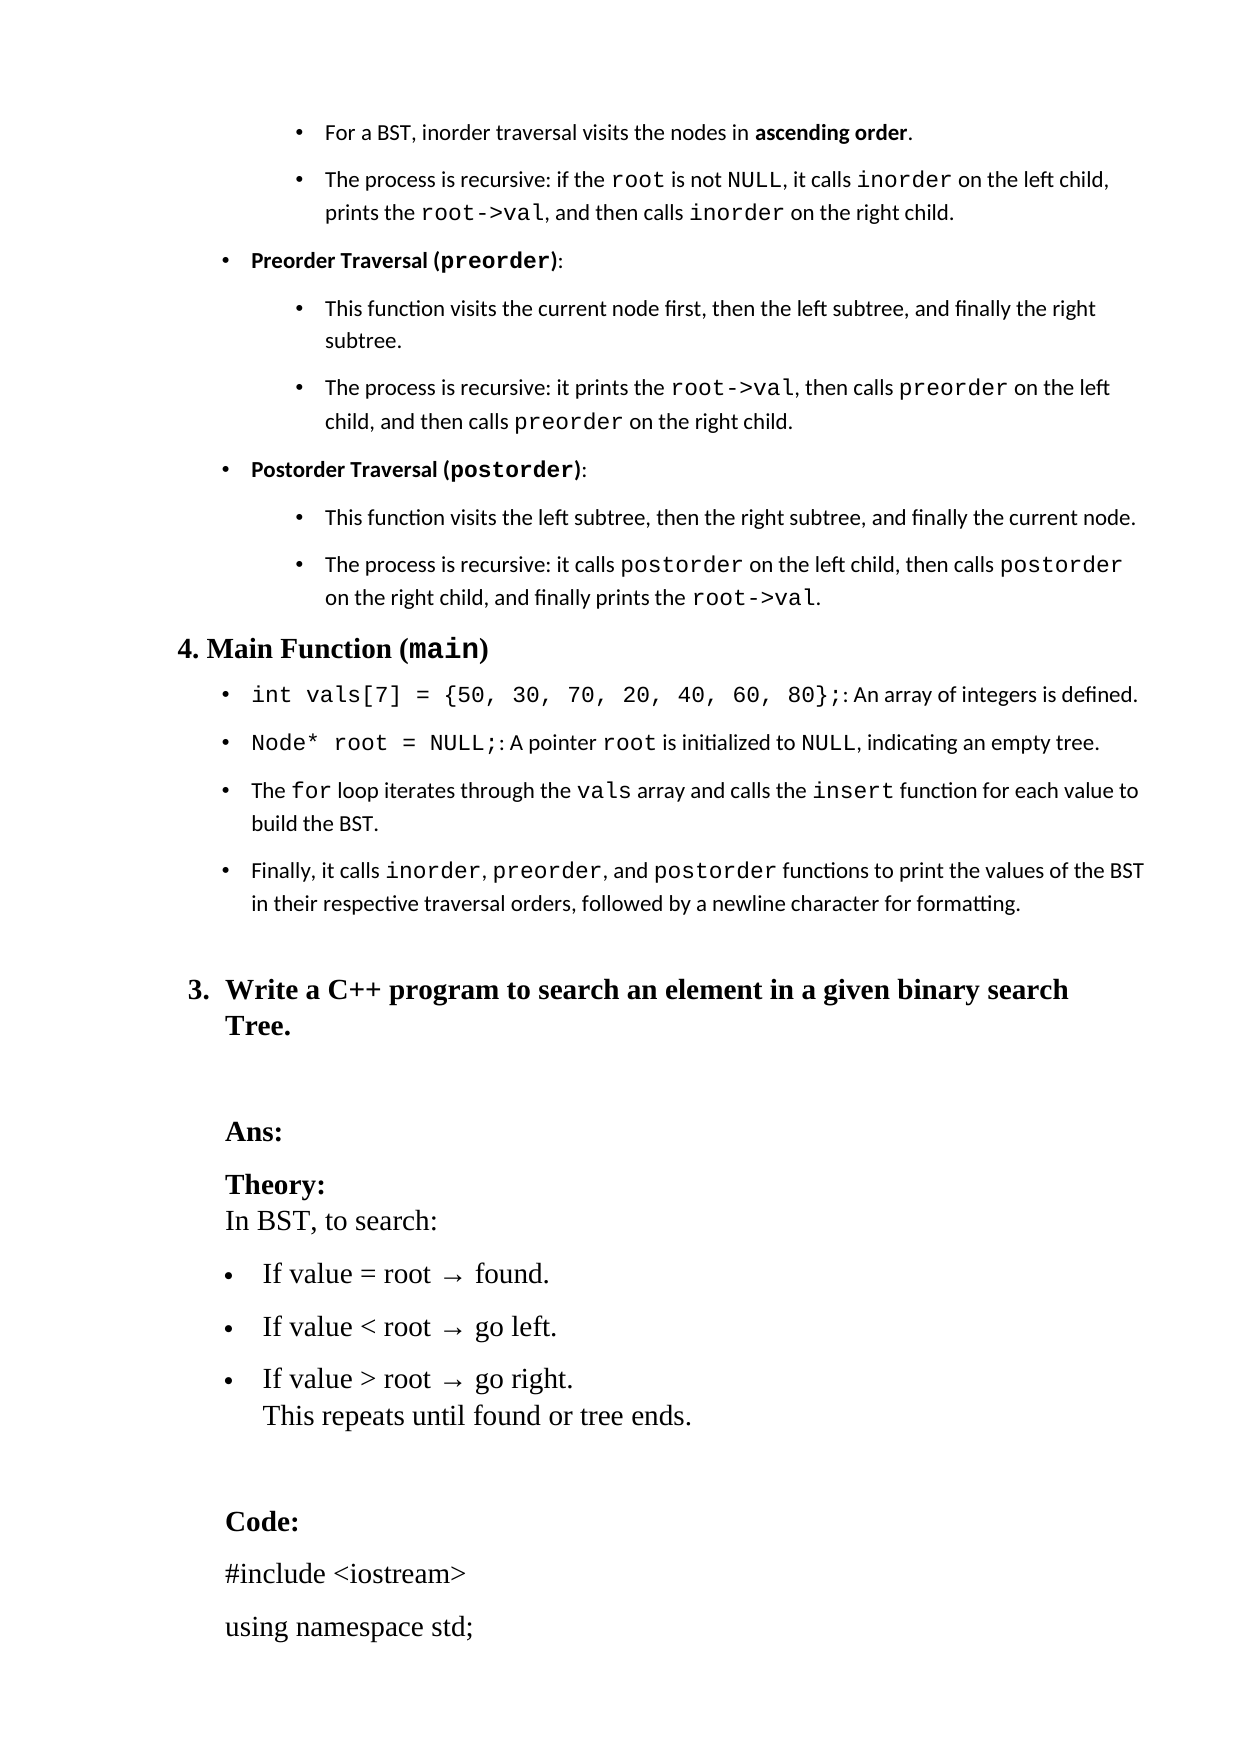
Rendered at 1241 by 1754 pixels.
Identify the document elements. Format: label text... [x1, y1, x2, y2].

list The for loop iterates through the vals array and calls the insert function for each value to build the BST. [222, 776, 1152, 837]
text · If value > root → go right. [225, 1362, 1154, 1395]
list For a BST, inorder traversal visits the nodes in ascending order. [295, 118, 1152, 146]
list The process is recursive: it prints the root->val, then calls preorder on the left child, and then calls preorder on the right child. [295, 373, 1152, 436]
list Postorder Traversal (postorder): [222, 455, 1152, 484]
list Preorder Traversal (preorder): [222, 246, 1152, 276]
text Ans: [225, 1114, 1154, 1148]
text using namespace std; [225, 1609, 1154, 1643]
text Code: [225, 1504, 1154, 1537]
text Theory: [225, 1167, 1154, 1200]
text In BST, to search: [225, 1203, 1154, 1237]
list This function visits the current node first, then the left subtree, and finally the right subtree. [295, 294, 1152, 355]
list The process is recursive: it calls postorder on the left child, then calls postorder on the right child, and finally prints the root->val. [295, 550, 1152, 612]
list int vals[7] = {50, 30, 70, 20, 40, 60, 80};: An array of integers is defined. [222, 680, 1152, 709]
list The process is recursive: if the root is not NULL, it calls inorder on the left child, prints the root->val, and then calls inorder on the right child. [295, 165, 1152, 227]
list Finally, it calls inorder, preorder, and postorder functions to print the values of the BST in their respective traversal orders, followed by a newline character for formatting. [222, 856, 1152, 917]
text 3. Write a C++ program to search an element in a given binary search Tree. [188, 972, 1072, 1042]
subtitle 4. Main Function (main) [177, 631, 1152, 667]
text · If value < root → go left. [225, 1309, 1154, 1342]
list Node* root = NULL;: A pointer root is initialized to NULL, indicating an empty tree. [222, 728, 1152, 757]
text This repeats until found or tree ends. [262, 1398, 1154, 1431]
text · If value = root → found. [225, 1256, 1154, 1289]
list This function visits the left subtree, then the right subtree, and finally the current node. [295, 503, 1152, 531]
text #include <iostream> [225, 1557, 1154, 1590]
